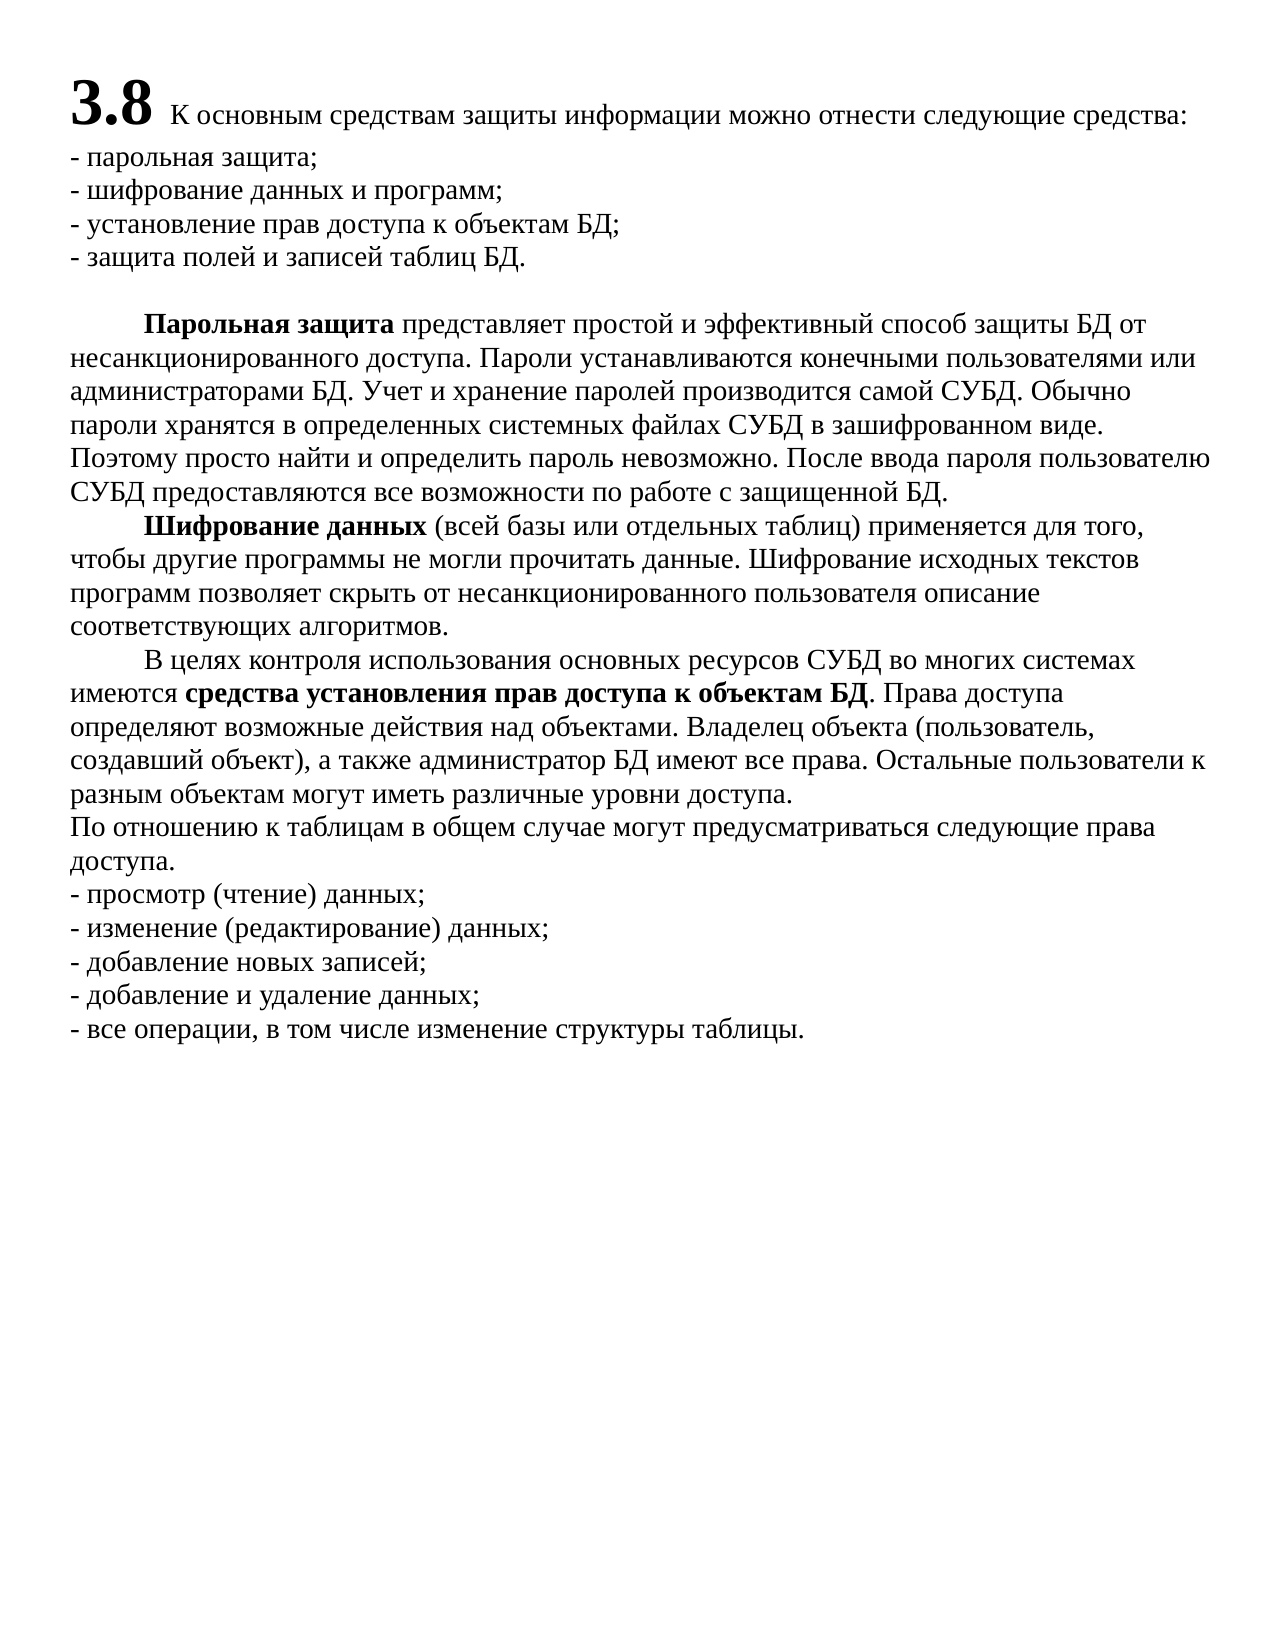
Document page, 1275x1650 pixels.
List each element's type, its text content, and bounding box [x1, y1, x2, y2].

text - установление прав доступа к объектам БД; [70, 206, 1212, 239]
text - все операции, в том числе изменение структуры таблицы. [70, 1011, 1212, 1044]
text - парольная защита; [70, 139, 1212, 172]
text Парольная защита представляет простой и эффективный способ защиты БД от несанкционированного доступа. Пароли устанавливаются конечными пользователями или администраторами БД. Учет и хранение паролей производится самой СУБД. Обычно пароли хранятся в определенных системных файлах СУБД в зашифрованном виде. Поэтому просто найти и определить пароль невозможно. После ввода пароля пользователю СУБД предоставляются все возможности по работе с защищенной БД. [70, 306, 1212, 508]
text - добавление новых записей; [70, 944, 1212, 977]
text - шифрование данных и программ; [70, 172, 1212, 206]
text Шифрование данных (всей базы или отдельных таблиц) применяется для того, чтобы другие программы не могли прочитать данные. Шифрование исходных текстов программ позволяет скрыть от несанкционированного пользователя описание соответствующих алгоритмов. [70, 508, 1212, 642]
text По отношению к таблицам в общем случае могут предусматриваться следующие права доступа. [70, 809, 1212, 877]
text - просмотр (чтение) данных; [70, 877, 1212, 910]
text - изменение (редактирование) данных; [70, 910, 1212, 944]
text - защита полей и записей таблиц БД. [70, 239, 1212, 273]
text В целях контроля использования основных ресурсов СУБД во многих системах имеются средства установления прав доступа к объектам БД. Права доступа определяют возможные действия над объектами. Владелец объекта (пользователь, создавший объект), а также администратор БД имеют все права. Остальные пользователи к разным объектам могут иметь различные уровни доступа. [70, 642, 1212, 809]
text - добавление и удаление данных; [70, 977, 1212, 1011]
text 3.8 К основным средствам защиты информации можно отнести следующие средства: [70, 62, 1212, 139]
